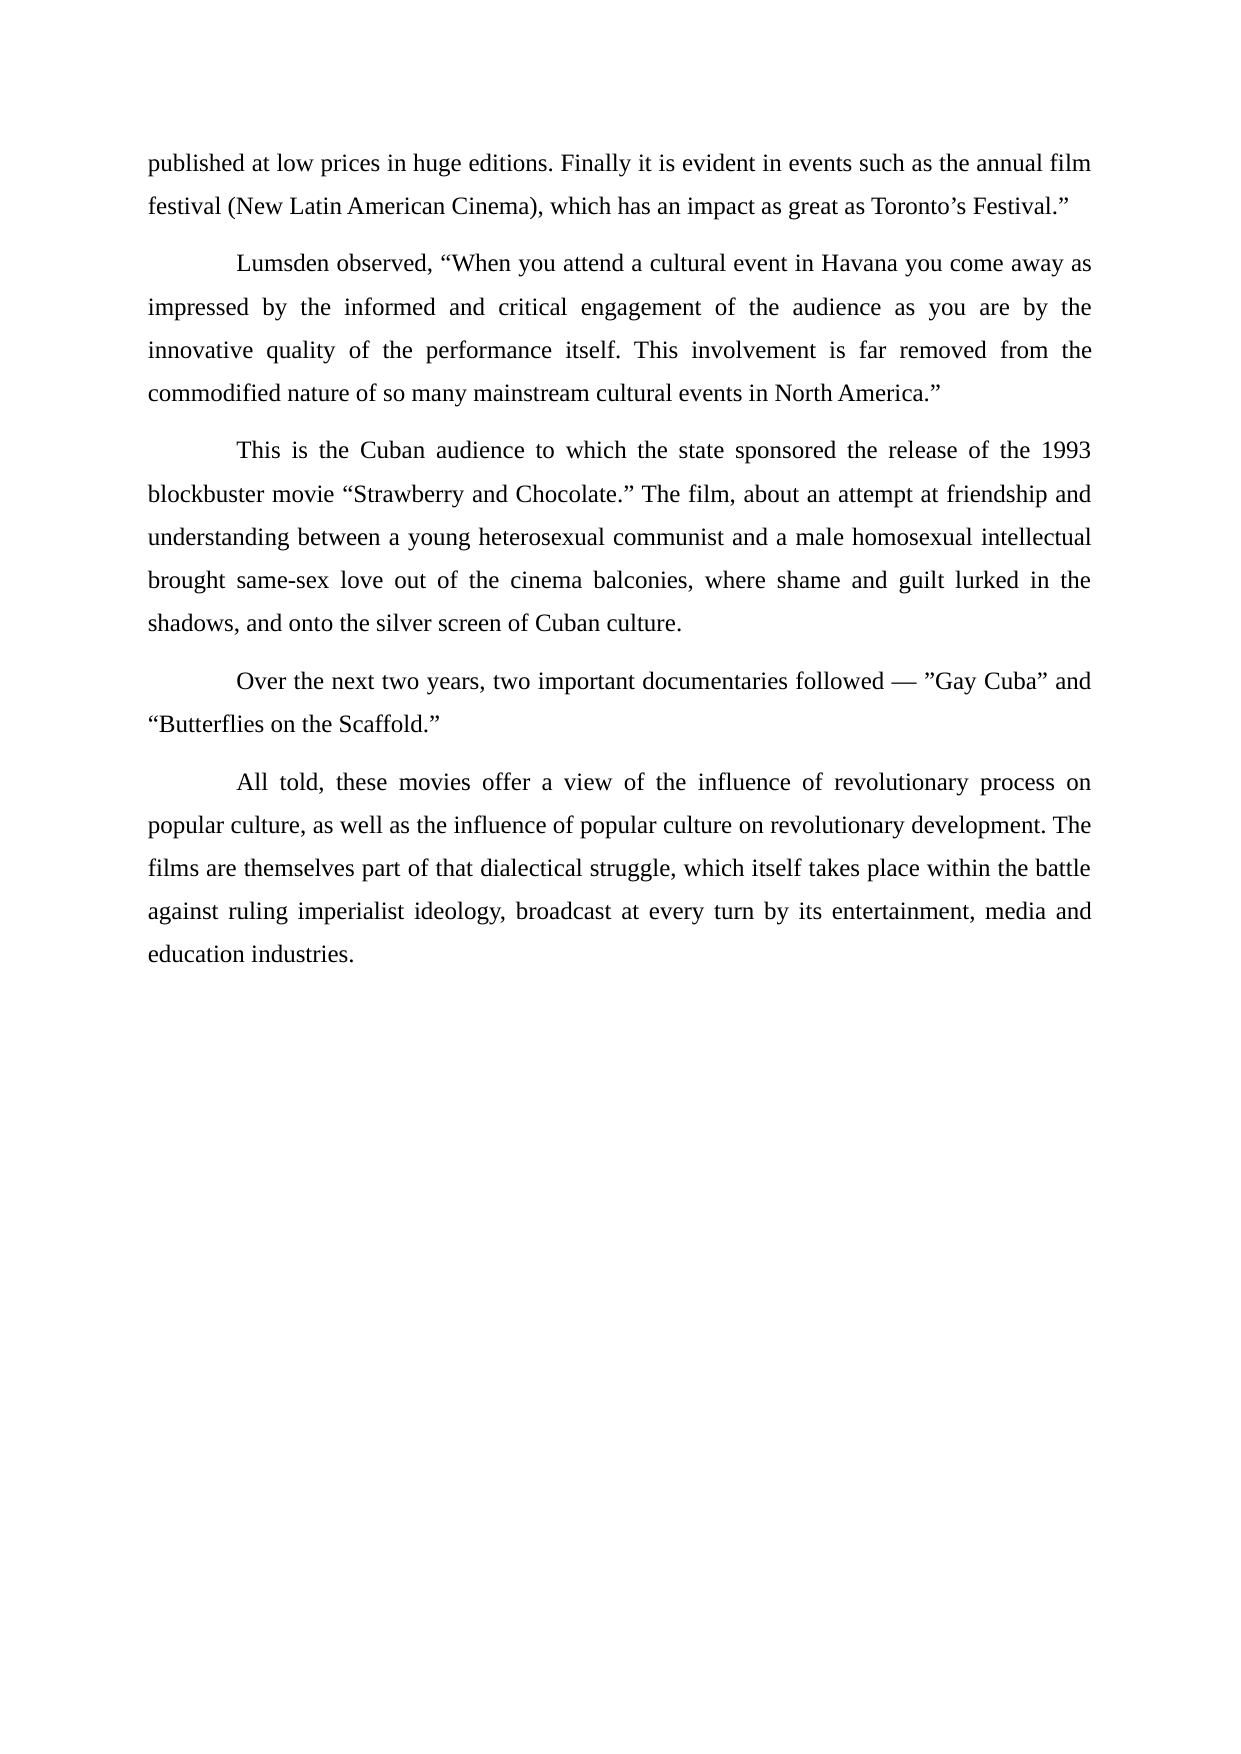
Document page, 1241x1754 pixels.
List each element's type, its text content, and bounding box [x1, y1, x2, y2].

text All told, these movies offer a view of the influence of revolutionary process on popular culture, as well as the influence of popular culture on revolutionary development. The films are themselves part of that dialectical struggle, which itself takes place within the battle against ruling imperialist ideology, broadcast at every turn by its entertainment, media and education industries. [148, 767, 1093, 968]
text Over the next two years, two important documentaries followed — ”Gay Cuba” and “Butterflies on the Scaffold.” [148, 666, 1093, 738]
text Lumsden observed, “When you attend a cultural event in Havana you come away as impressed by the informed and critical engagement of the audience as you are by the innovative quality of the performance itself. This involvement is far removed from the commodified nature of so many mainstream cultural events in North America.” [148, 248, 1093, 407]
text This is the Cuban audience to which the state sponsored the release of the 1993 blockbuster movie “Strawberry and Chocolate.” The film, about an attempt at friendship and understanding between a young heterosexual communist and a male homosexual intellectual brought same-sex love out of the cinema balconies, where shame and guilt lurked in the shadows, and onto the silver screen of Cuban culture. [148, 436, 1093, 637]
text published at low prices in huge editions. Finally it is evident in events such as the annual film festival (New Latin American Cinema), which has an impact as great as Toronto’s Festival.” [148, 148, 1093, 219]
